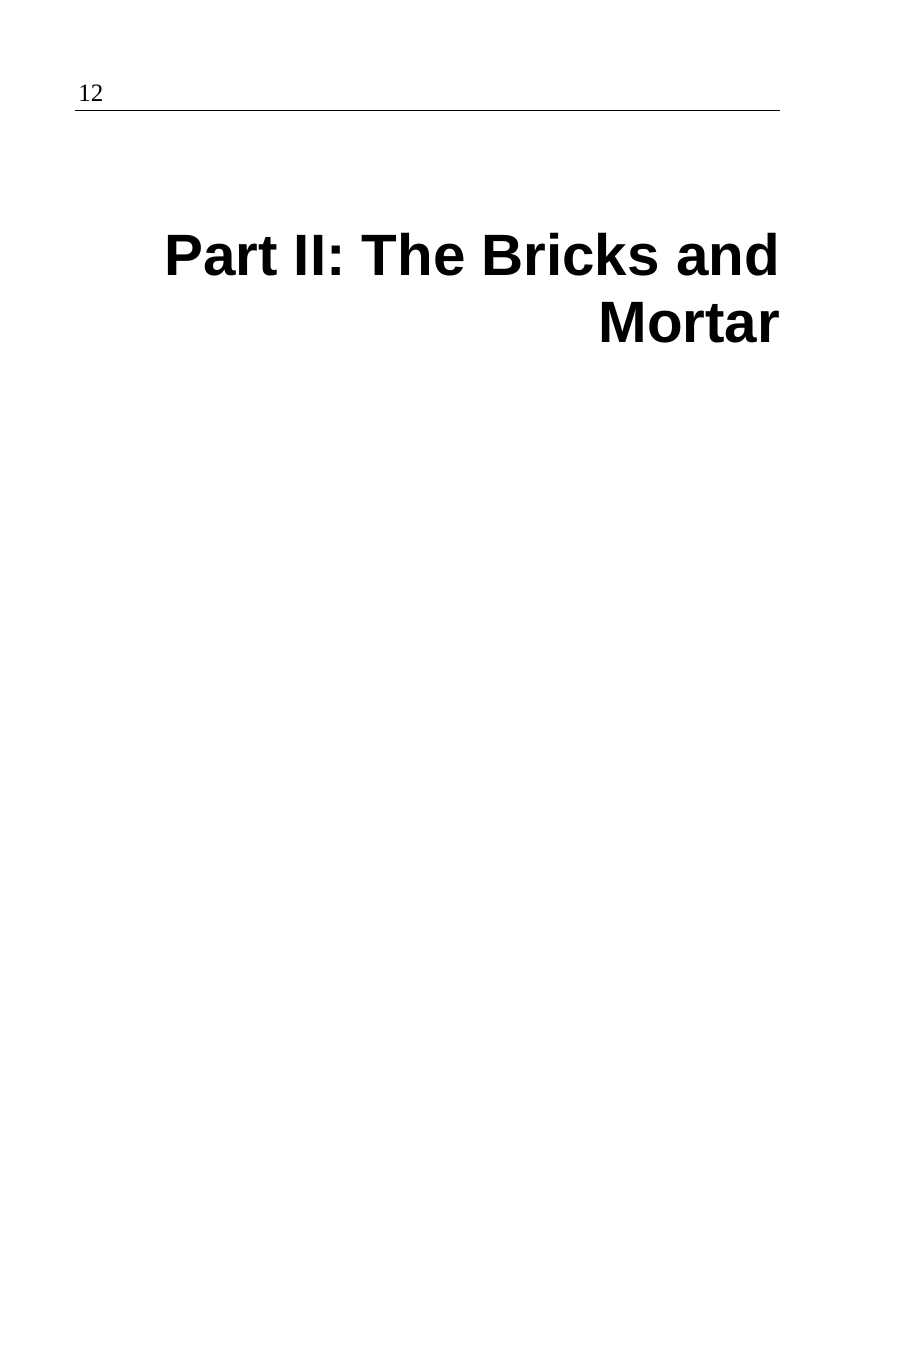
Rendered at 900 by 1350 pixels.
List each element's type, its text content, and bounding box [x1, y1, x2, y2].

title Part II: The Bricks and Mortar [75, 221, 780, 355]
